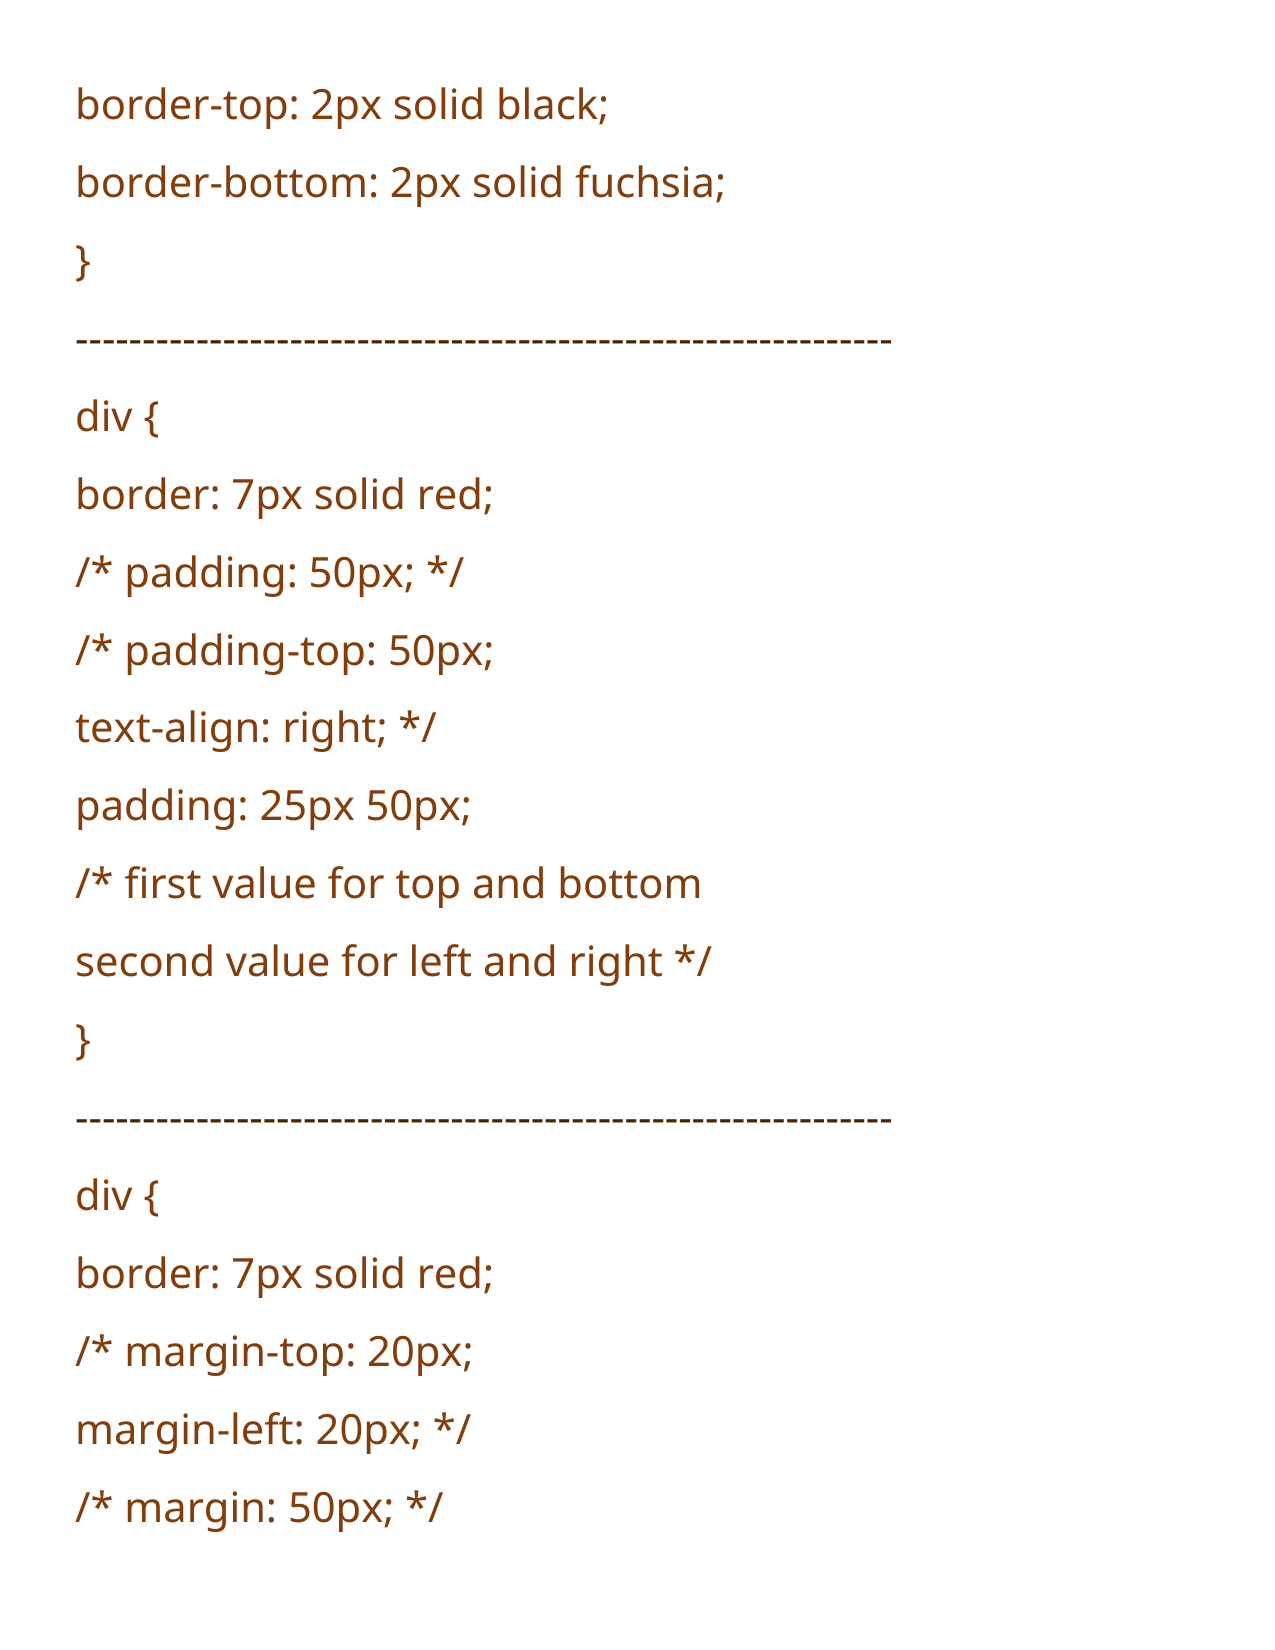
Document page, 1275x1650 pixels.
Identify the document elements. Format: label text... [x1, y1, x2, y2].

text div { [75, 387, 1200, 443]
text second value for left and right */ [75, 932, 1200, 989]
text ------------------------------------------------------------- [75, 1088, 1200, 1145]
text text-align: right; */ [75, 698, 1200, 755]
text border: 7px solid red; [75, 1244, 1200, 1301]
text /* margin: 50px; */ [75, 1477, 1200, 1534]
text } [75, 231, 1200, 288]
text /* margin-top: 20px; [75, 1322, 1200, 1378]
text padding: 25px 50px; [75, 776, 1200, 833]
text /* padding: 50px; */ [75, 542, 1200, 599]
text border: 7px solid red; [75, 464, 1200, 521]
text border-bottom: 2px solid fuchsia; [75, 153, 1200, 210]
text /* padding-top: 50px; [75, 620, 1200, 677]
text ------------------------------------------------------------- [75, 309, 1200, 366]
text /* first value for top and bottom [75, 854, 1200, 911]
text } [75, 1010, 1200, 1067]
text border-top: 2px solid black; [75, 75, 1200, 132]
text margin-left: 20px; */ [75, 1399, 1200, 1456]
text div { [75, 1166, 1200, 1223]
